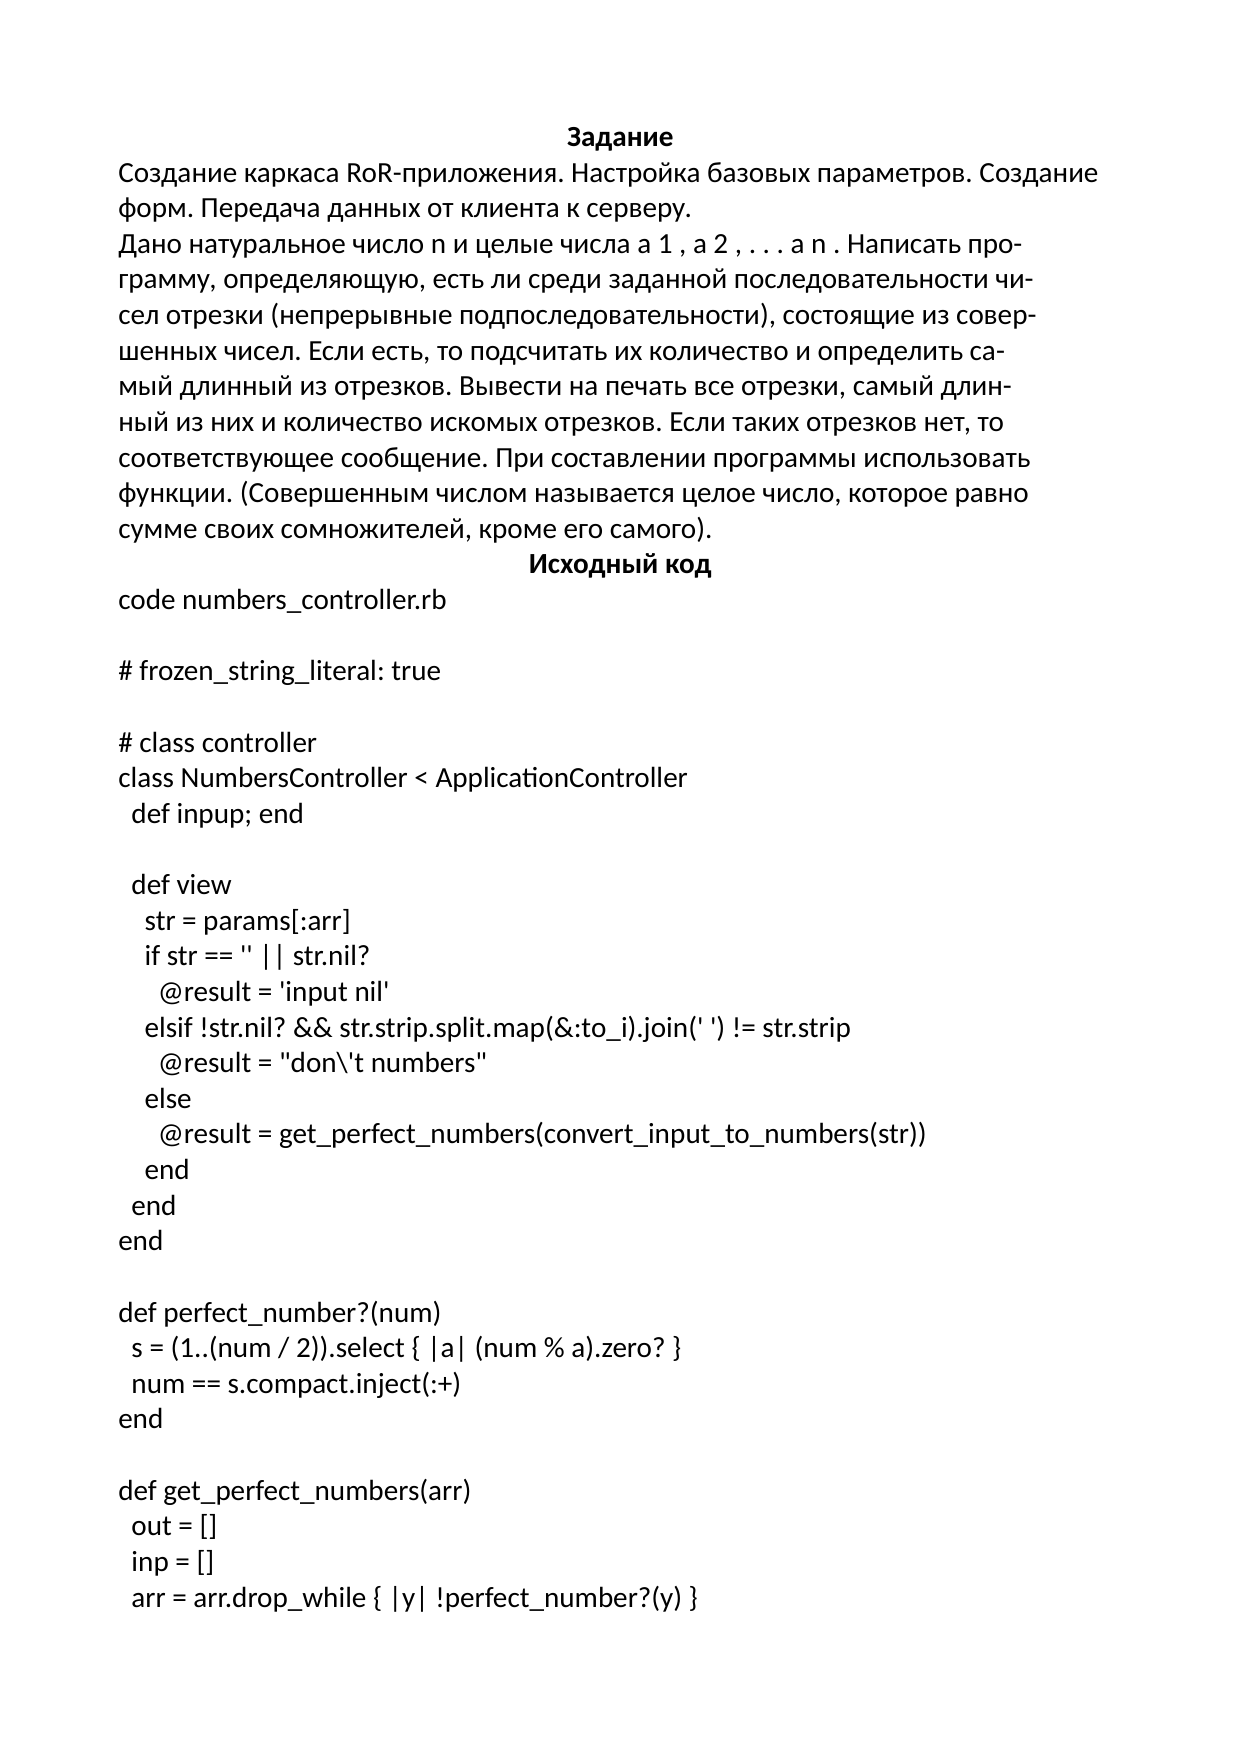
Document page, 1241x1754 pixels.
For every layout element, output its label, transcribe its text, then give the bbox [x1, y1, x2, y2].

text @result = "don\'t numbers" [118, 1044, 1122, 1080]
text if str == '' || str.nil? [118, 937, 1122, 973]
text @result = 'input nil' [118, 973, 1122, 1009]
text code numbers_controller.rb [118, 581, 1122, 617]
text end [118, 1222, 1122, 1258]
text inp = [] [118, 1543, 1122, 1579]
text out = [] [118, 1507, 1122, 1543]
text arr = arr.drop_while { |y| !perfect_number?(y) } [118, 1579, 1122, 1614]
text Дано натуральное число n и целые числа a 1 , a 2 , . . . a n . Написать про- [118, 225, 1122, 261]
text # frozen_string_literal: true [118, 652, 1122, 688]
text соответствующее сообщение. При составлении программы использовать [118, 439, 1122, 474]
text грамму, определяющую, есть ли среди заданной последовательности чи- [118, 261, 1122, 296]
text мый длинный из отрезков. Вывести на печать все отрезки, самый длин- [118, 367, 1122, 403]
text end [118, 1151, 1122, 1187]
text сел отрезки (непрерывные подпоследовательности), состоящие из совер- [118, 296, 1122, 332]
text Создание каркаса RoR-приложения. Настройка базовых параметров. Создание форм. Передача данных от клиента к серверу. [118, 154, 1122, 225]
text Исходный код [118, 546, 1122, 581]
text def view [118, 866, 1122, 902]
text def inpup; end [118, 795, 1122, 831]
text шенных чисел. Если есть, то подсчитать их количество и определить са- [118, 332, 1122, 367]
text end [118, 1401, 1122, 1436]
text def perfect_number?(num) [118, 1294, 1122, 1329]
text class NumbersController < ApplicationController [118, 759, 1122, 795]
text end [118, 1187, 1122, 1222]
text функции. (Совершенным числом называется целое число, которое равно [118, 474, 1122, 510]
text ный из них и количество искомых отрезков. Если таких отрезков нет, то [118, 403, 1122, 439]
text def get_perfect_numbers(arr) [118, 1472, 1122, 1507]
text # class controller [118, 724, 1122, 759]
text Задание [118, 118, 1122, 154]
text str = params[:arr] [118, 902, 1122, 937]
text @result = get_perfect_numbers(convert_input_to_numbers(str)) [118, 1116, 1122, 1151]
text elsif !str.nil? && str.strip.split.map(&:to_i).join(' ') != str.strip [118, 1009, 1122, 1044]
text s = (1..(num / 2)).select { |a| (num % a).zero? } [118, 1329, 1122, 1365]
text сумме своих сомножителей, кроме его самого). [118, 510, 1122, 546]
text num == s.compact.inject(:+) [118, 1365, 1122, 1401]
text else [118, 1080, 1122, 1116]
